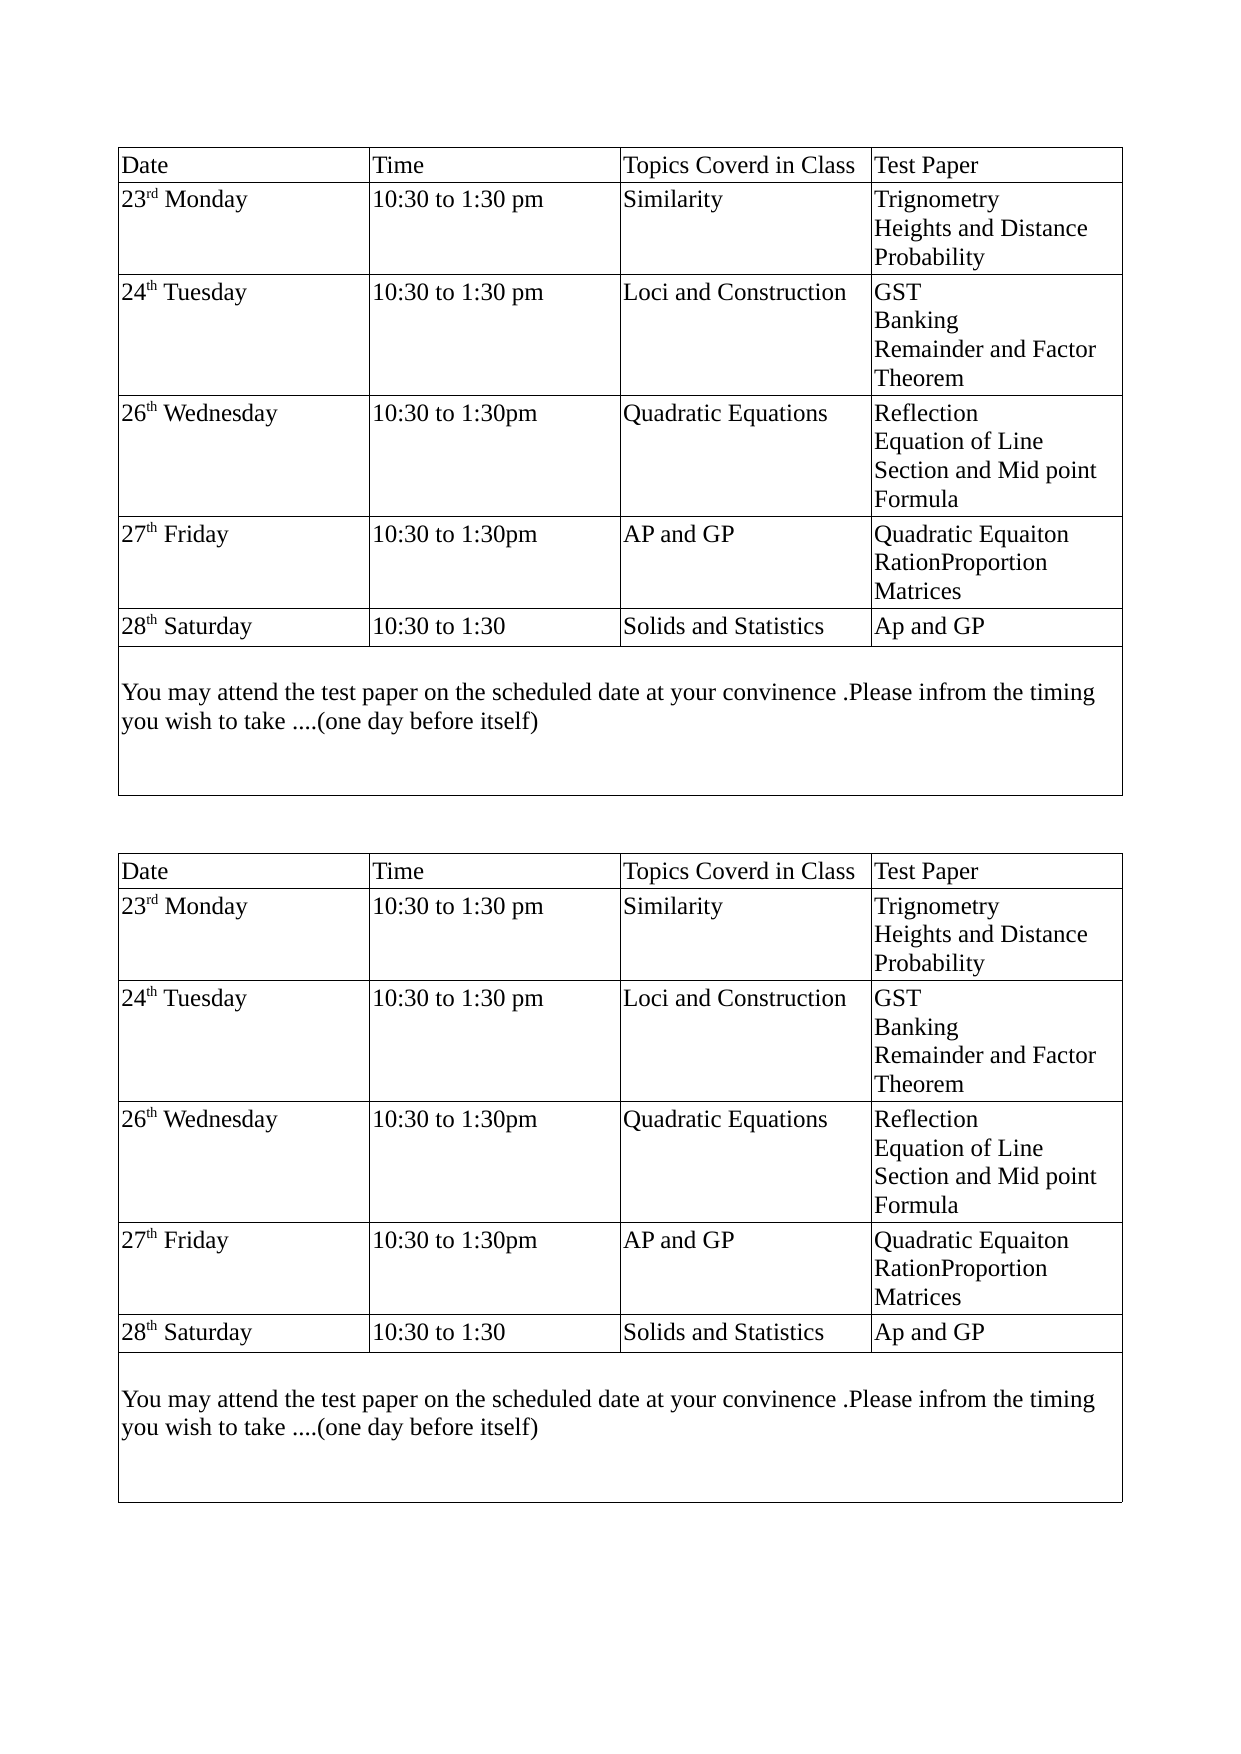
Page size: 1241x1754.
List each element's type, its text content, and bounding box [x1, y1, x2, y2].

table_header Time [370, 148, 620, 182]
table_cell 27th Friday [119, 517, 369, 608]
table_header Test Paper [872, 148, 1122, 182]
table_cell 10:30 to 1:30 [370, 609, 620, 646]
table_cell 10:30 to 1:30 pm [370, 981, 620, 1101]
table_cell 27th Friday [119, 1223, 369, 1314]
table_cell Solids and Statistics [621, 609, 871, 646]
table_header Date [119, 148, 369, 182]
table_cell 24th Tuesday [119, 981, 369, 1101]
table_cell 10:30 to 1:30 pm [370, 183, 620, 274]
table_cell Quadratic Equaiton RationProportion Matrices [872, 517, 1122, 608]
table_cell Ap and GP [872, 1315, 1122, 1352]
table_cell AP and GP [621, 1223, 871, 1314]
table_cell GST Banking Remainder and Factor Theorem [872, 981, 1122, 1101]
table_cell Solids and Statistics [621, 1315, 871, 1352]
table_cell 26th Wednesday [119, 396, 369, 516]
table_cell 23rd Monday [119, 889, 369, 980]
table_cell Ap and GP [872, 609, 1122, 646]
table_cell 10:30 to 1:30 pm [370, 275, 620, 395]
table_header Date [119, 854, 369, 888]
table_cell 10:30 to 1:30pm [370, 396, 620, 516]
table_cell Similarity [621, 889, 871, 980]
table_cell AP and GP [621, 517, 871, 608]
table_cell 10:30 to 1:30pm [370, 517, 620, 608]
table_header Time [370, 854, 620, 888]
table_cell Quadratic Equations [621, 1102, 871, 1222]
table_cell Trignometry Heights and Distance Probability [872, 183, 1122, 274]
table_cell Quadratic Equaiton RationProportion Matrices [872, 1223, 1122, 1314]
table_cell 23rd Monday [119, 183, 369, 274]
table_cell 24th Tuesday [119, 275, 369, 395]
table_cell 10:30 to 1:30pm [370, 1102, 620, 1222]
table_cell 28th Saturday [119, 609, 369, 646]
table_cell Reflection Equation of Line Section and Mid point Formula [872, 1102, 1122, 1222]
table_cell 10:30 to 1:30pm [370, 1223, 620, 1314]
table_cell Trignometry Heights and Distance Probability [872, 889, 1122, 980]
table_cell Similarity [621, 183, 871, 274]
table_cell Quadratic Equations [621, 396, 871, 516]
table_cell Loci and Construction [621, 981, 871, 1101]
table_cell 10:30 to 1:30 pm [370, 889, 620, 980]
table_cell You may attend the test paper on the scheduled date at your convinence .Please infrom the timing you wish to take ....(one day before itself) [119, 1353, 1122, 1502]
table_cell Loci and Construction [621, 275, 871, 395]
table_cell 28th Saturday [119, 1315, 369, 1352]
table_header Topics Coverd in Class [621, 148, 871, 182]
table_header Test Paper [872, 854, 1122, 888]
table_header Topics Coverd in Class [621, 854, 871, 888]
table_cell Reflection Equation of Line Section and Mid point Formula [872, 396, 1122, 516]
table_cell GST Banking Remainder and Factor Theorem [872, 275, 1122, 395]
table_cell 10:30 to 1:30 [370, 1315, 620, 1352]
table_cell 26th Wednesday [119, 1102, 369, 1222]
table_cell You may attend the test paper on the scheduled date at your convinence .Please infrom the timing you wish to take ....(one day before itself) [119, 647, 1122, 795]
